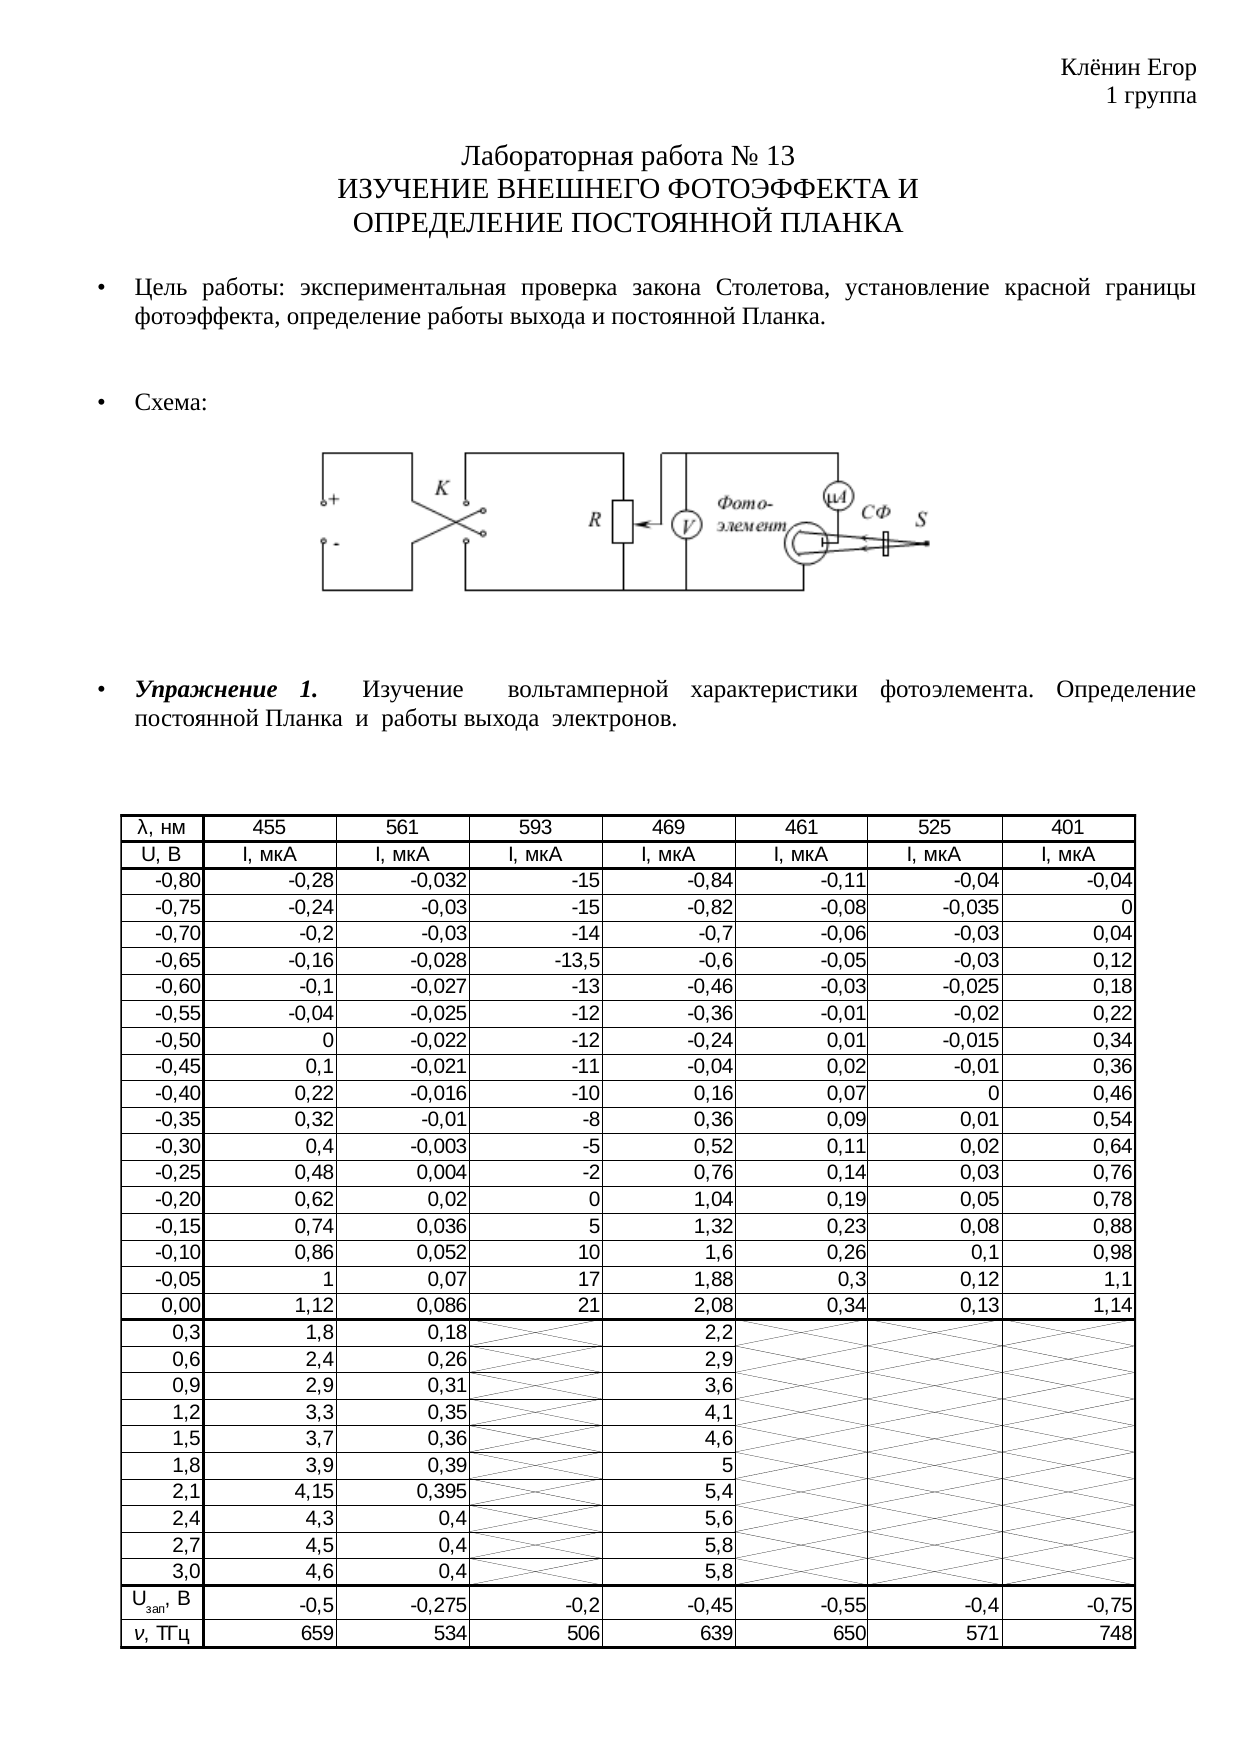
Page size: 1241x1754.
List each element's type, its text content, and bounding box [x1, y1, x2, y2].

text ОПРЕДЕЛЕНИЕ ПОСТОЯННОЙ ПЛАНКА [59, 205, 1197, 238]
list Схема: [97, 387, 1197, 416]
list Упражнение 1. Изучение вольтамперной характеристики фотоэлемента. Определение постоянной Планка и работы выхода электронов. [97, 674, 1197, 732]
list Цель работы: экспериментальная проверка закона Столетова, установление красной границы фотоэффекта, определение работы выхода и постоянной Планка. [97, 272, 1197, 329]
text Лабораторная работа № 13 ИЗУЧЕНИЕ ВНЕШНЕГО ФОТОЭФФЕКТА И [59, 138, 1197, 205]
text Клёнин Егор [59, 52, 1197, 80]
text 1 группа [59, 80, 1197, 109]
picture [313, 441, 943, 604]
